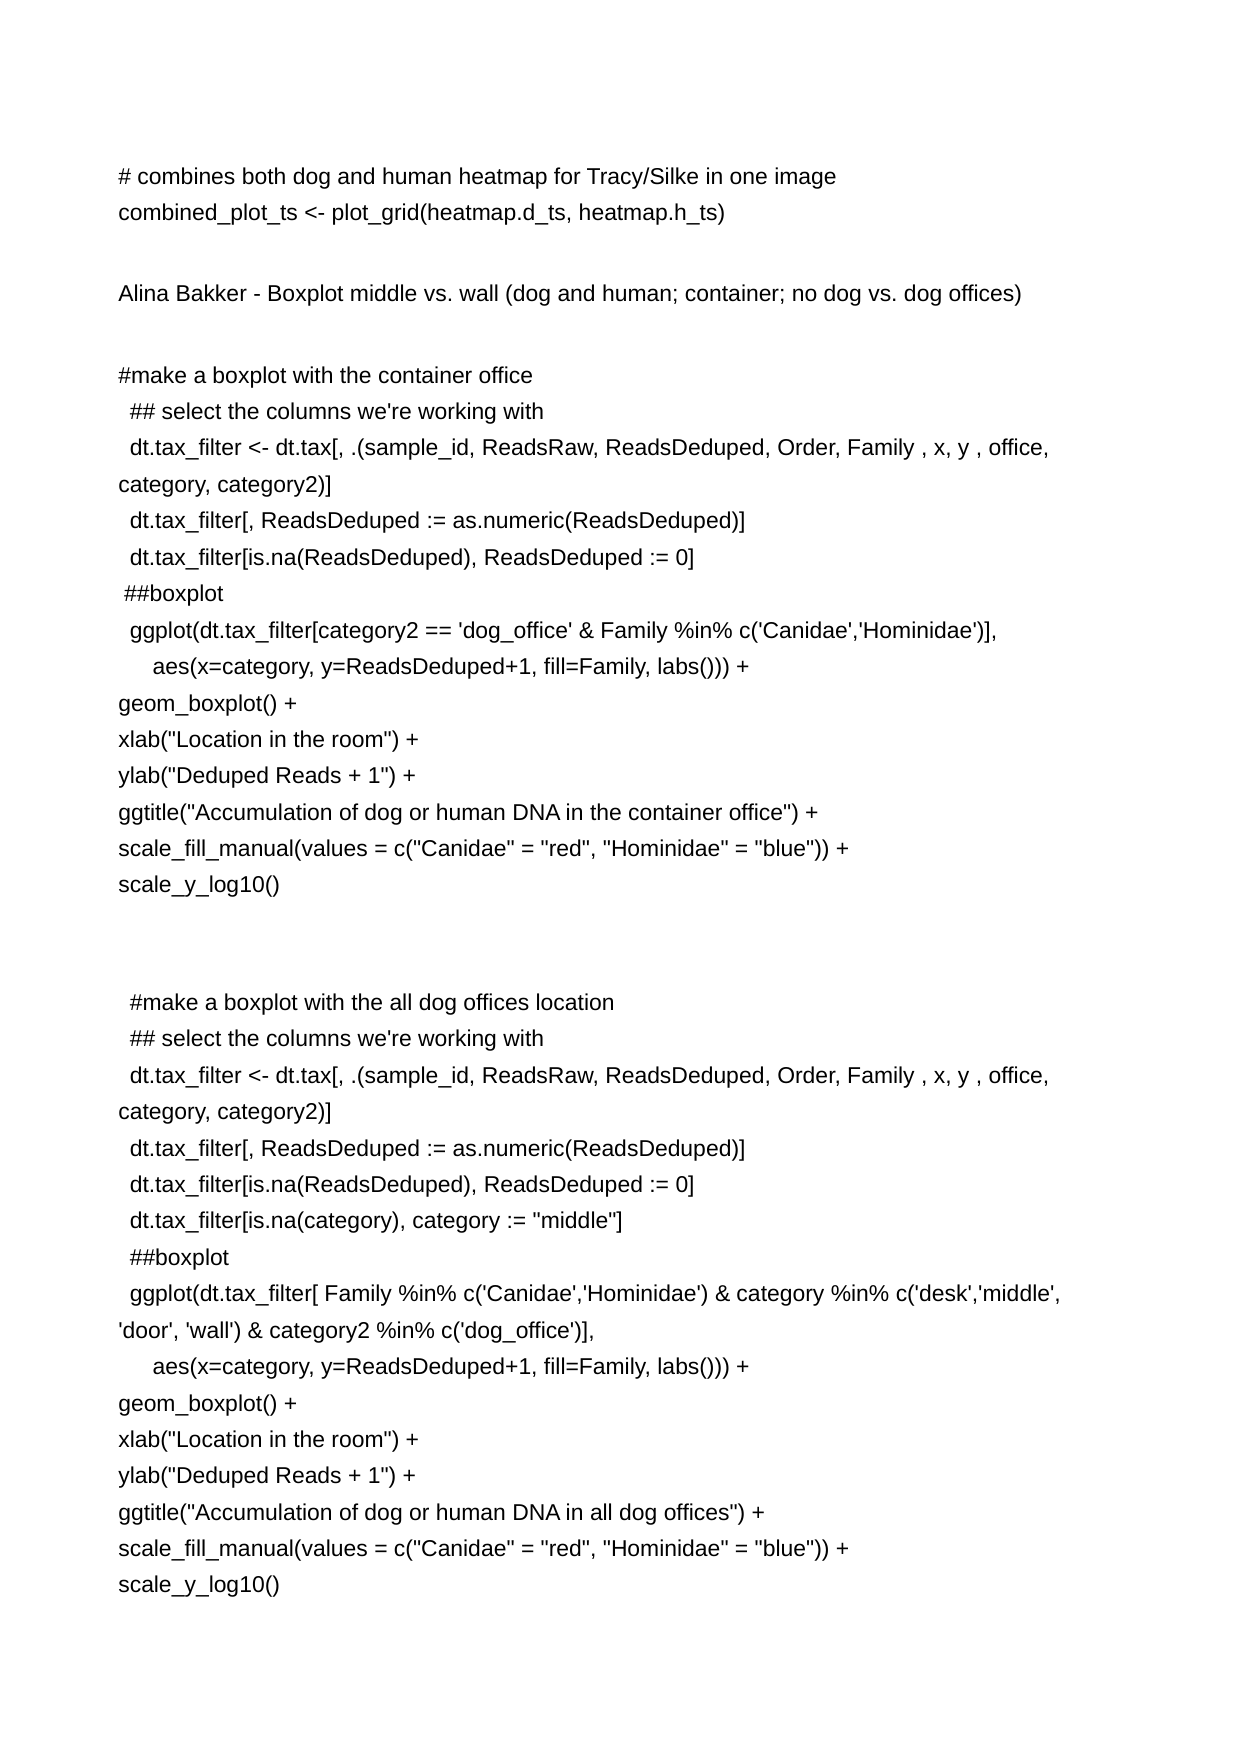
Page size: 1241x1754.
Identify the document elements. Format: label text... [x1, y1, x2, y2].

text ##boxplot [118, 580, 1122, 607]
text aes(x=category, y=ReadsDeduped+1, fill=Family, labs())) + [118, 653, 1122, 679]
text aes(x=category, y=ReadsDeduped+1, fill=Family, labs())) + [118, 1353, 1122, 1379]
text xlab("Location in the room") + [118, 726, 1122, 752]
text ylab("Deduped Reads + 1") + [118, 762, 1122, 788]
text # combines both dog and human heatmap for Tracy/Silke in one image [118, 163, 1122, 189]
text dt.tax_filter[is.na(category), category := "middle"] [118, 1207, 1122, 1234]
text Alina Bakker - Boxplot middle vs. wall (dog and human; container; no dog vs. dog offices) [118, 280, 1122, 307]
text scale_fill_manual(values = c("Canidae" = "red", "Hominidae" = "blue")) + [118, 1535, 1122, 1561]
text ggtitle("Accumulation of dog or human DNA in the container office") + [118, 798, 1122, 825]
text dt.tax_filter[is.na(ReadsDeduped), ReadsDeduped := 0] [118, 1171, 1122, 1197]
text dt.tax_filter[, ReadsDeduped := as.numeric(ReadsDeduped)] [118, 1134, 1122, 1161]
text ggplot(dt.tax_filter[category2 == 'dog_office' & Family %in% c('Canidae','Hominidae')], [118, 617, 1122, 643]
text geom_boxplot() + [118, 1389, 1122, 1416]
text ylab("Deduped Reads + 1") + [118, 1462, 1122, 1489]
text scale_y_log10() [118, 1571, 1122, 1598]
text ggplot(dt.tax_filter[ Family %in% c('Canidae','Hominidae') & category %in% c('desk','middle', 'door', 'wall') & category2 %in% c('dog_office')], [118, 1280, 1122, 1343]
text ## select the columns we're working with [118, 398, 1122, 424]
text geom_boxplot() + [118, 689, 1122, 716]
text dt.tax_filter[, ReadsDeduped := as.numeric(ReadsDeduped)] [118, 507, 1122, 534]
text dt.tax_filter[is.na(ReadsDeduped), ReadsDeduped := 0] [118, 544, 1122, 570]
text ggtitle("Accumulation of dog or human DNA in all dog offices") + [118, 1499, 1122, 1525]
text combined_plot_ts <- plot_grid(heatmap.d_ts, heatmap.h_ts) [118, 199, 1122, 226]
text dt.tax_filter <- dt.tax[, .(sample_id, ReadsRaw, ReadsDeduped, Order, Family , x, y , office, category, category2)] [118, 1062, 1122, 1124]
text #make a boxplot with the container office [118, 362, 1122, 388]
text ## select the columns we're working with [118, 1025, 1122, 1052]
text ##boxplot [118, 1244, 1122, 1270]
text scale_fill_manual(values = c("Canidae" = "red", "Hominidae" = "blue")) + [118, 835, 1122, 861]
text #make a boxplot with the all dog offices location [118, 989, 1122, 1015]
text xlab("Location in the room") + [118, 1426, 1122, 1452]
text dt.tax_filter <- dt.tax[, .(sample_id, ReadsRaw, ReadsDeduped, Order, Family , x, y , office, category, category2)] [118, 434, 1122, 497]
text scale_y_log10() [118, 871, 1122, 898]
